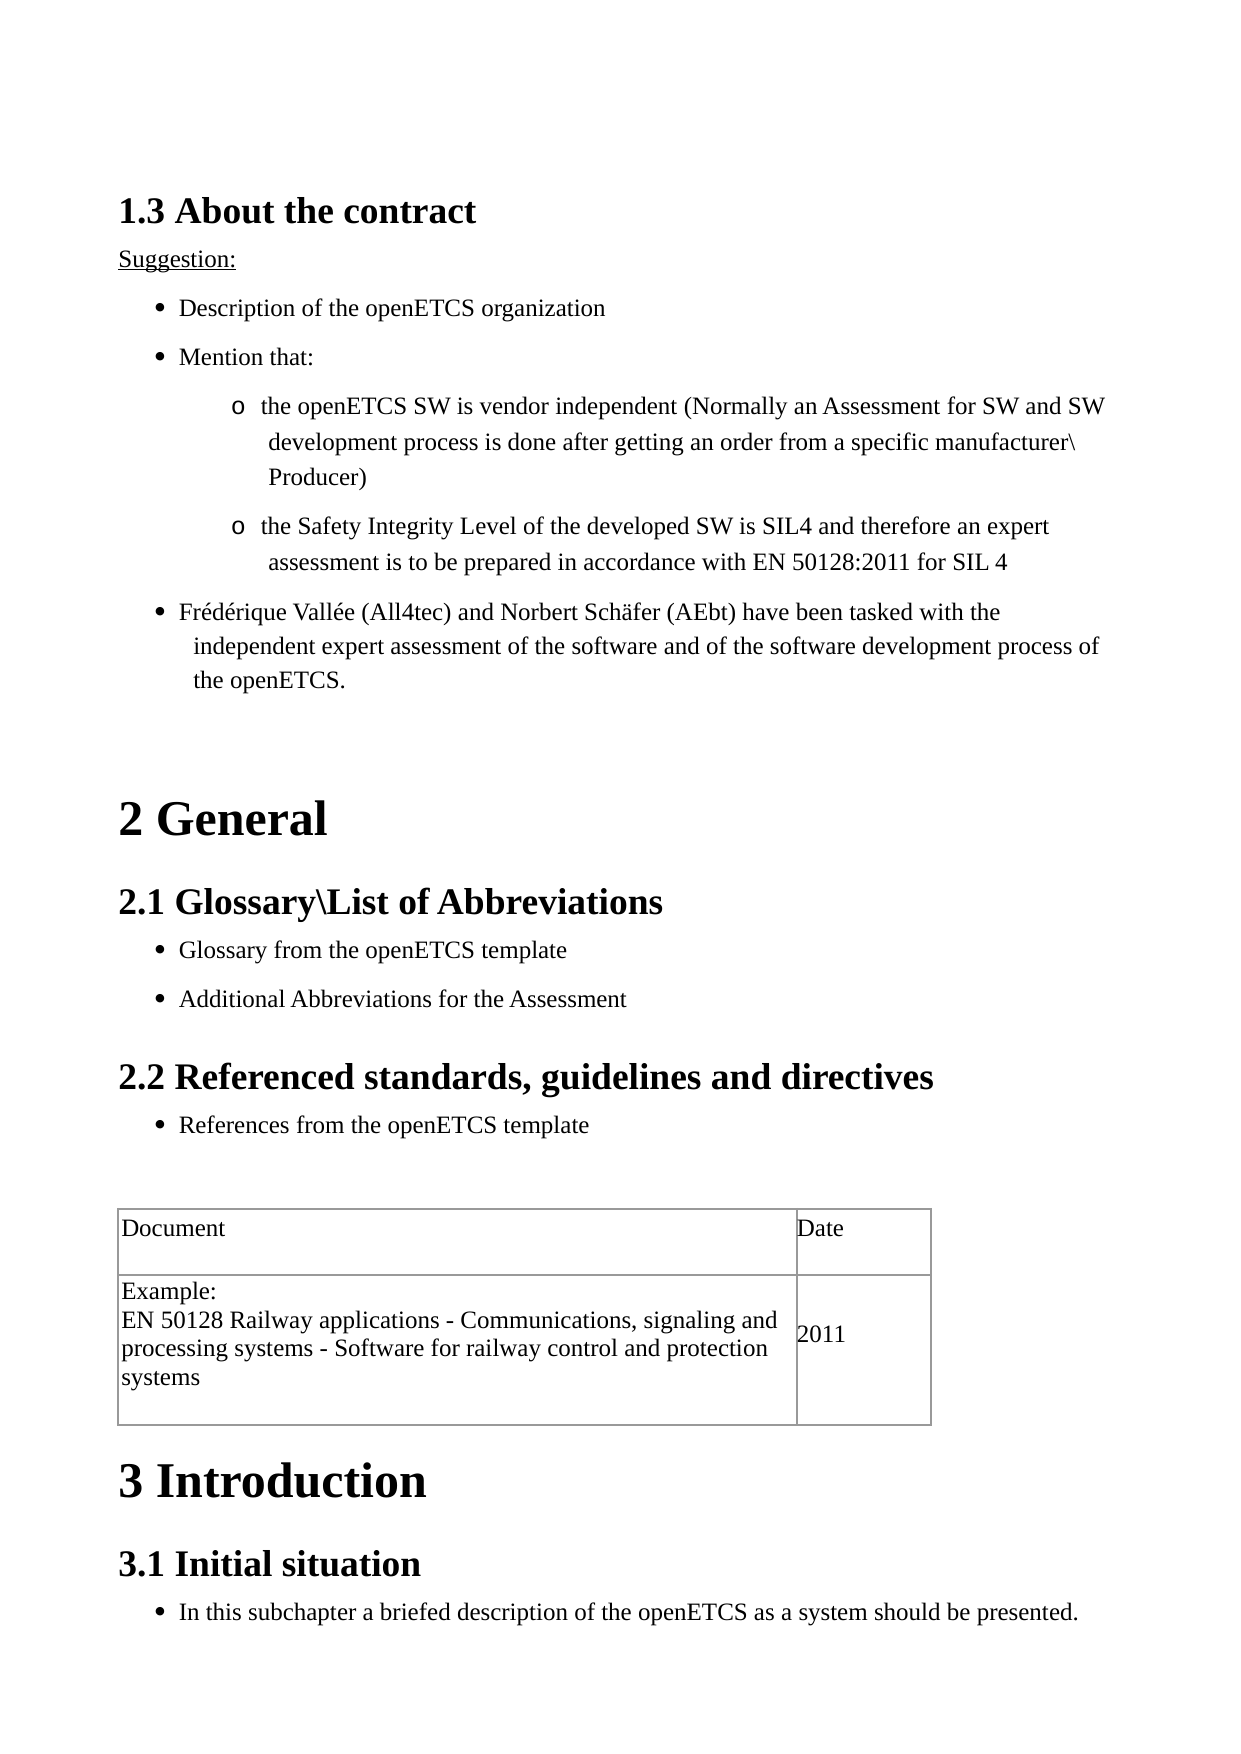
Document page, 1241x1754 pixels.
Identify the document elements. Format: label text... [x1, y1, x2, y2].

table_cell Example: EN 50128 Railway applications - Communications, signaling and processing systems - Software for railway control and protection systems [119, 1276, 796, 1423]
subtitle 1.3 About the contract [118, 188, 1122, 231]
table_cell 2011 [798, 1276, 930, 1423]
text Suggestion: [118, 244, 1122, 272]
subtitle 2 General [118, 789, 1122, 846]
table_header Date [798, 1210, 930, 1274]
text o the Safety Integrity Level of the developed SW is SIL4 and therefore an expert assessment is to be prepared in accordance with EN 50128:2011 for SIL 4 [231, 511, 1122, 576]
text · Mention that: [156, 342, 1122, 371]
subtitle 3 Introduction [118, 1451, 1122, 1508]
table_header Document [119, 1210, 796, 1274]
subtitle 2.1 Glossary\List of Abbreviations [118, 879, 1122, 923]
text · Description of the openETCS organization [156, 293, 1122, 321]
text · Frédérique Vallée (All4tec) and Norbert Schäfer (AEbt) have been tasked with the independent expert assessment of the software and of the software development process of the openETCS. [156, 597, 1122, 694]
text o the openETCS SW is vendor independent (Normally an Assessment for SW and SW development process is done after getting an order from a specific manufacturer\Producer) [231, 391, 1122, 491]
text · Additional Abbreviations for the Assessment [156, 984, 1122, 1013]
text · References from the openETCS template [156, 1110, 1122, 1138]
text · In this subchapter a briefed description of the openETCS as a system should be presented. [156, 1597, 1122, 1626]
subtitle 3.1 Initial situation [118, 1541, 1122, 1584]
text · Glossary from the openETCS template [156, 935, 1122, 964]
subtitle 2.2 Referenced standards, guidelines and directives [118, 1054, 1122, 1097]
